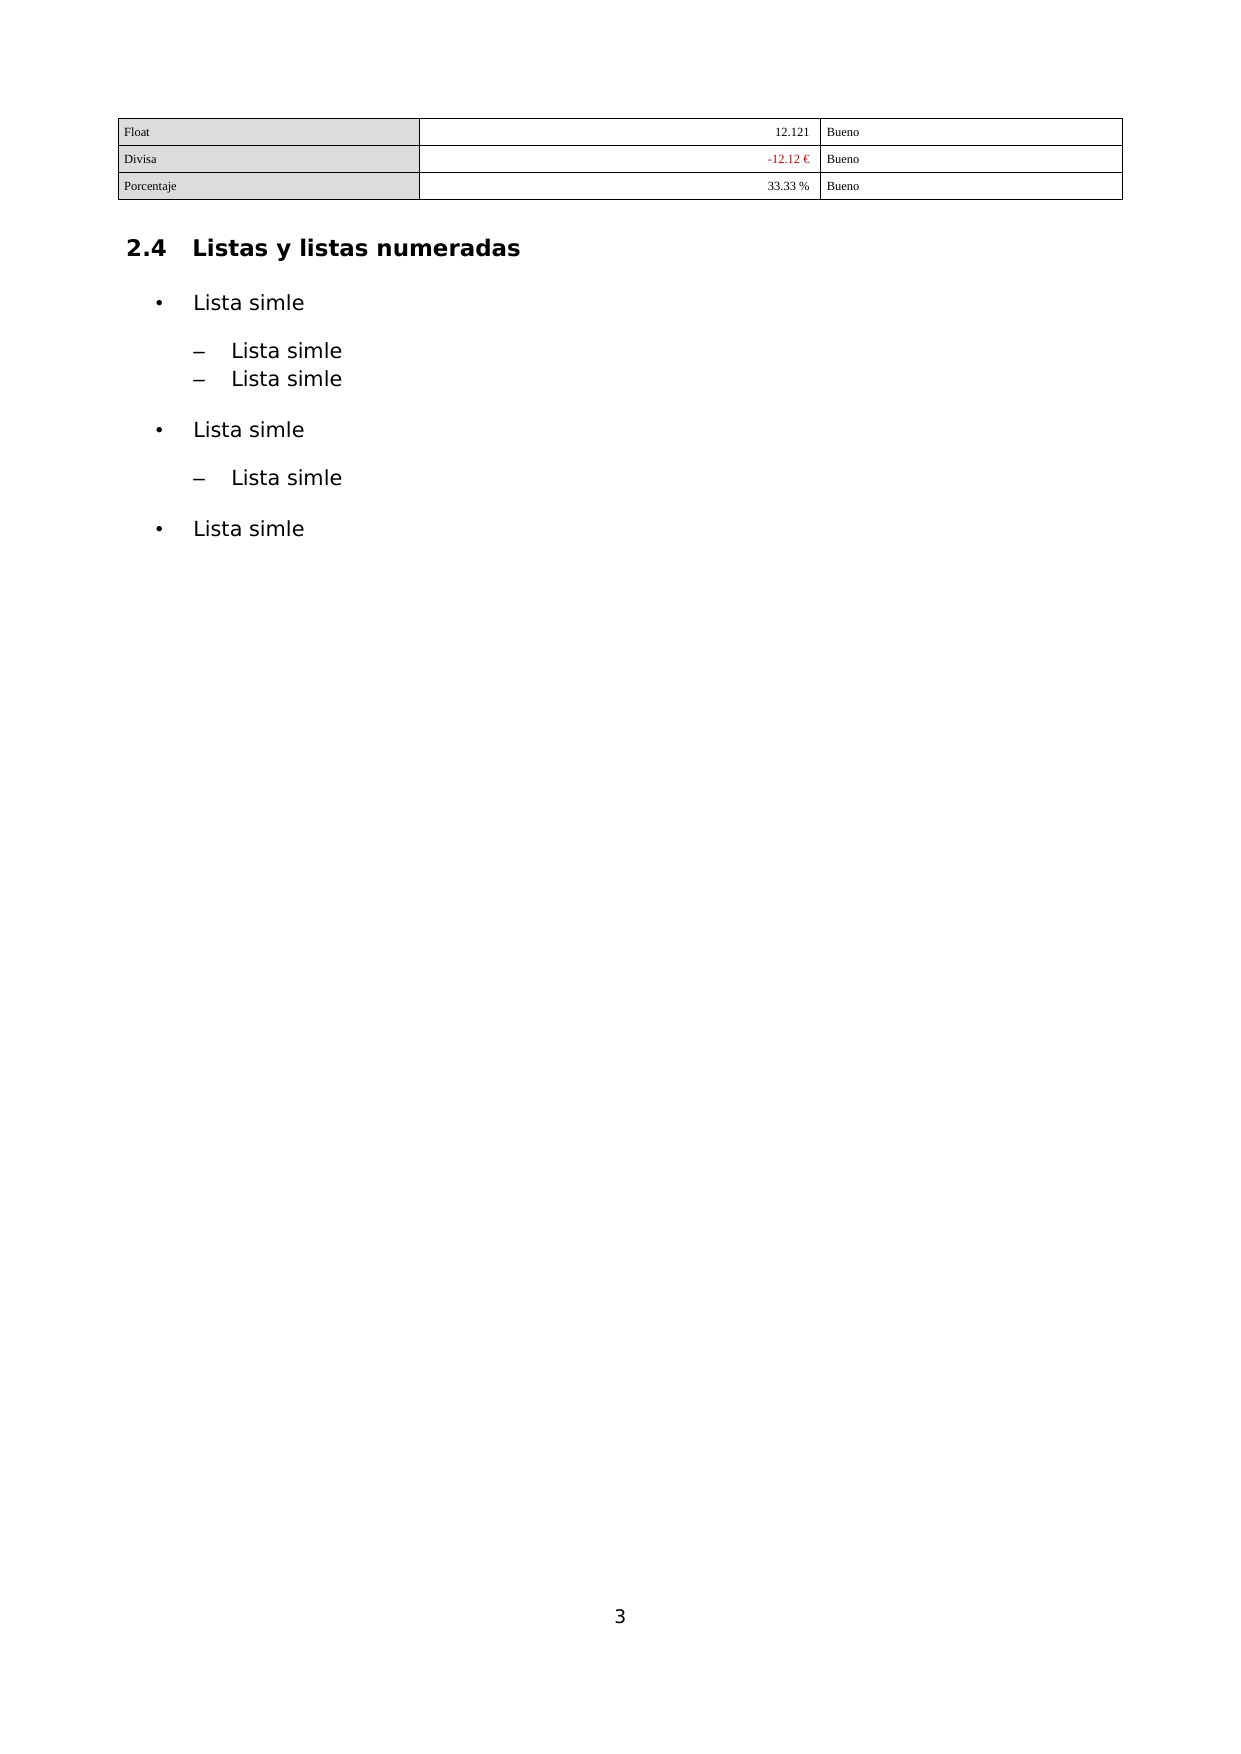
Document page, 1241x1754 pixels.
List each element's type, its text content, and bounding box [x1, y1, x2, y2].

list Lista simle [193, 466, 1122, 490]
table_cell Bueno [821, 173, 1122, 199]
table_cell Bueno [821, 119, 1122, 145]
list Lista simle [156, 418, 1122, 443]
table_cell Divisa [119, 146, 419, 172]
list Lista simle [156, 517, 1122, 542]
table_cell Bueno [821, 146, 1122, 172]
table_cell 33.33 % [420, 173, 820, 199]
subtitle Listas y listas numeradas [118, 235, 1122, 262]
list Lista simle [156, 291, 1122, 316]
table_cell Porcentaje [119, 173, 419, 199]
list Lista simle [193, 339, 1122, 363]
table_cell -12.12 € [420, 146, 820, 172]
table_cell Float [119, 119, 419, 145]
table_cell 12.121 [420, 119, 820, 145]
list Lista simle [193, 367, 1122, 391]
